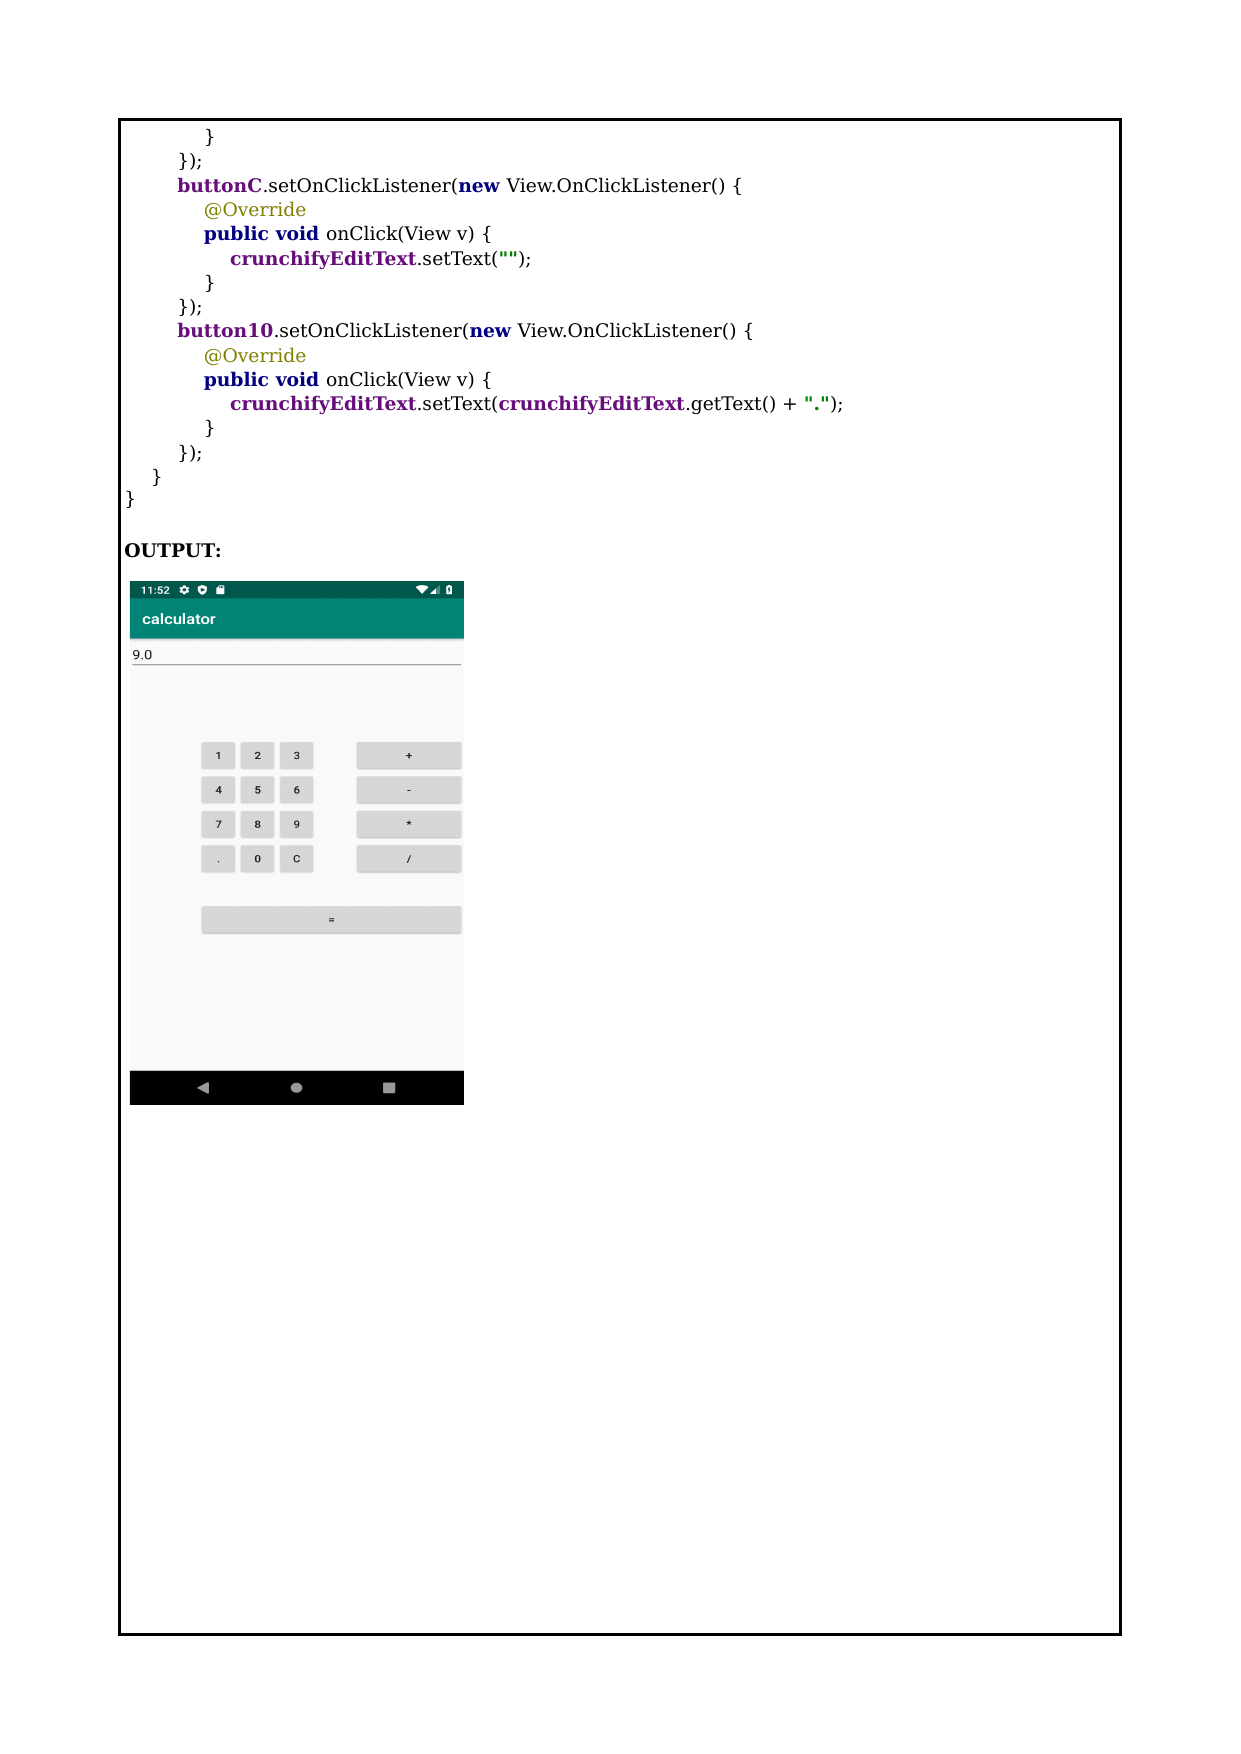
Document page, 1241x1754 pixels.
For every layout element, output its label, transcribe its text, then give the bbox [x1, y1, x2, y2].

text OUTPUT: [124, 539, 1116, 562]
text } [124, 415, 1116, 440]
text }); [124, 148, 1116, 173]
text public void onClick(View v) { [124, 221, 1116, 246]
text }); [124, 440, 1116, 464]
text } [124, 464, 1116, 488]
text public void onClick(View v) { [124, 367, 1116, 391]
text } [124, 124, 1116, 148]
text @Override [124, 343, 1116, 367]
text @Override [124, 197, 1116, 221]
text } [124, 270, 1116, 294]
text crunchifyEditText.setText(crunchifyEditText.getText() + "."); [124, 391, 1116, 415]
text } [124, 488, 1116, 510]
text }); [124, 294, 1116, 318]
text button10.setOnClickListener(new View.OnClickListener() { [124, 318, 1116, 343]
text buttonC.setOnClickListener(new View.OnClickListener() { [124, 173, 1116, 197]
text crunchifyEditText.setText(""); [124, 246, 1116, 270]
picture [129, 581, 464, 1105]
